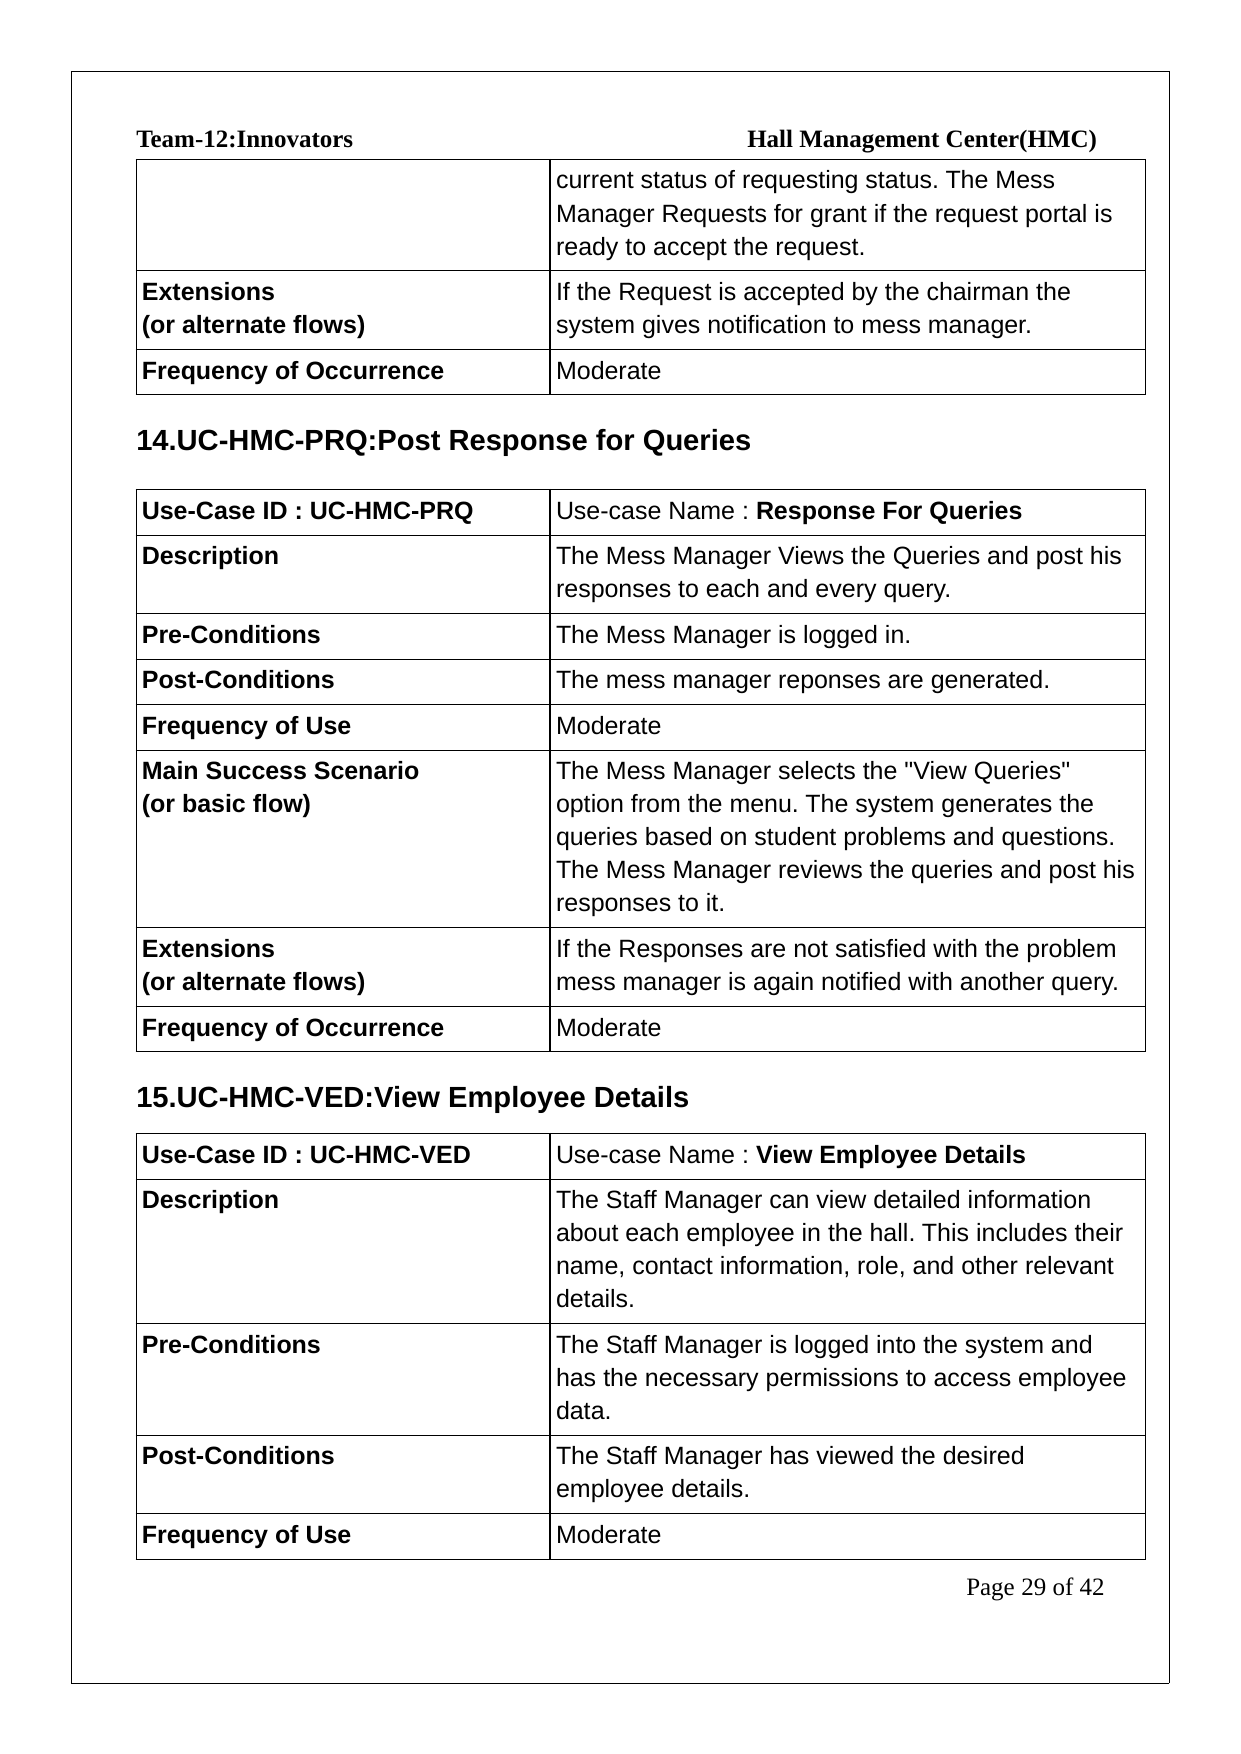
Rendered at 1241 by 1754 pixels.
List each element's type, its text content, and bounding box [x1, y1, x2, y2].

table_cell Moderate [551, 705, 1145, 749]
table_cell The Mess Manager is logged in. [551, 614, 1145, 658]
table_header Use-case Name : Response For Queries [551, 490, 1145, 534]
table_cell Extensions (or alternate flows) [137, 928, 549, 1006]
table_cell The mess manager reponses are generated. [551, 660, 1145, 704]
table_cell Post-Conditions [137, 660, 549, 704]
table_cell Frequency of Use [137, 705, 549, 749]
table_header Use-case Name : View Employee Details [551, 1134, 1145, 1178]
table_cell If the Responses are not satisfied with the problem mess manager is again notified with another query. [551, 928, 1145, 1006]
table_cell Moderate [551, 1514, 1145, 1559]
table_cell The Mess Manager Views the Queries and post his responses to each and every query. [551, 536, 1145, 613]
table_header Use-Case ID : UC-HMC-VED [137, 1134, 549, 1178]
table_cell The Staff Manager is logged into the system and has the necessary permissions to access employee data. [551, 1324, 1145, 1434]
table_cell The Staff Manager can view detailed information about each employee in the hall. This includes their name, contact information, role, and other relevant details. [551, 1180, 1145, 1323]
table_cell [137, 160, 549, 270]
table_cell The Staff Manager has viewed the desired employee details. [551, 1436, 1145, 1513]
text 14.UC-HMC-PRQ:Post Response for Queries [136, 423, 1104, 456]
table_cell Description [137, 536, 549, 613]
table_cell Extensions (or alternate flows) [137, 271, 549, 349]
table_cell current status of requesting status. The Mess Manager Requests for grant if the request portal is ready to accept the request. [551, 160, 1145, 270]
table_cell Frequency of Occurrence [137, 350, 549, 394]
table_cell Description [137, 1180, 549, 1323]
table_cell Pre-Conditions [137, 614, 549, 658]
table_header Use-Case ID : UC-HMC-PRQ [137, 490, 549, 534]
table_cell Pre-Conditions [137, 1324, 549, 1434]
table_cell Post-Conditions [137, 1436, 549, 1513]
text 15.UC-HMC-VED:View Employee Details [136, 1080, 1104, 1113]
table_cell Moderate [551, 1007, 1145, 1051]
table_cell The Mess Manager selects the "View Queries" option from the menu. The system generates the queries based on student problems and questions. The Mess Manager reviews the queries and post his responses to it. [551, 751, 1145, 927]
table_cell Frequency of Use [137, 1514, 549, 1559]
table_cell If the Request is accepted by the chairman the system gives notification to mess manager. [551, 271, 1145, 349]
table_cell Main Success Scenario (or basic flow) [137, 751, 549, 927]
table_cell Frequency of Occurrence [137, 1007, 549, 1051]
table_cell Moderate [551, 350, 1145, 394]
